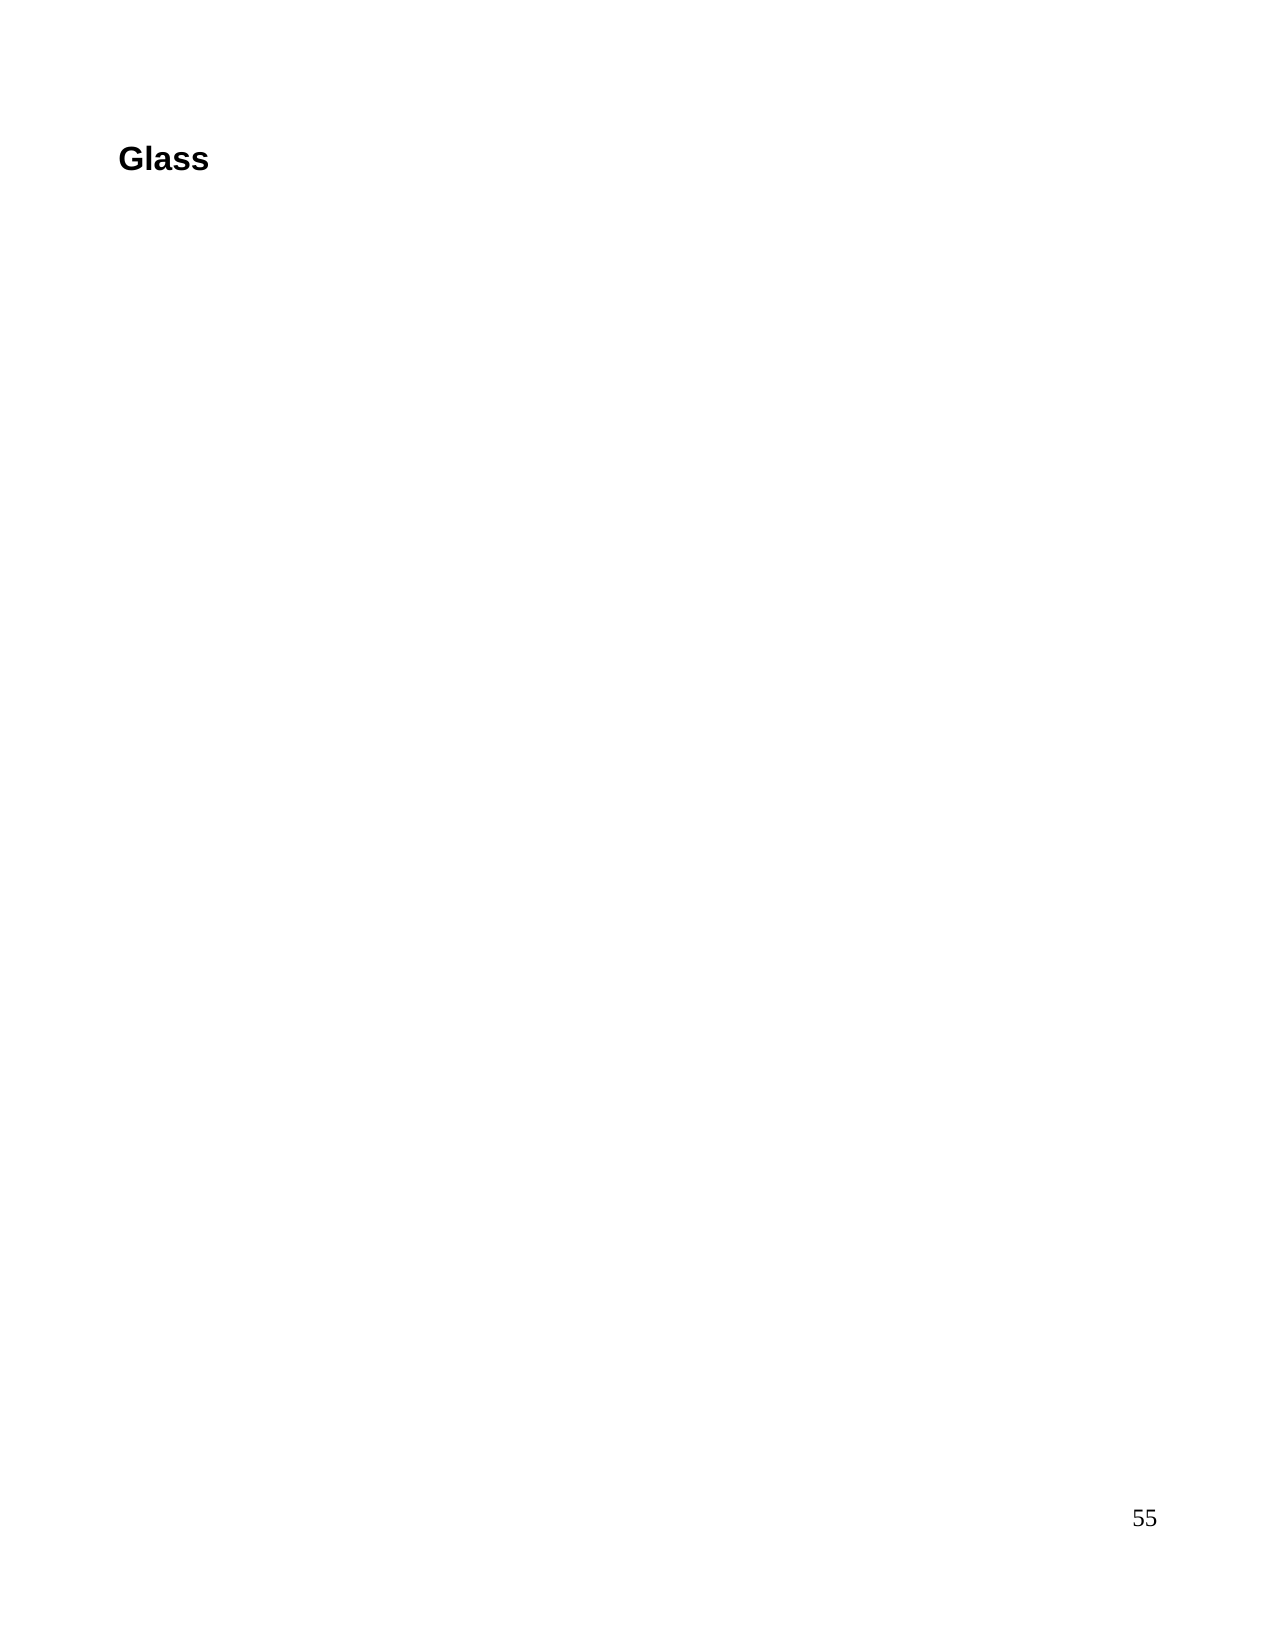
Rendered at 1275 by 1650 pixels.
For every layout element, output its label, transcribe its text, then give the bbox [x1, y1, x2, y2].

subtitle Glass [118, 139, 1157, 178]
